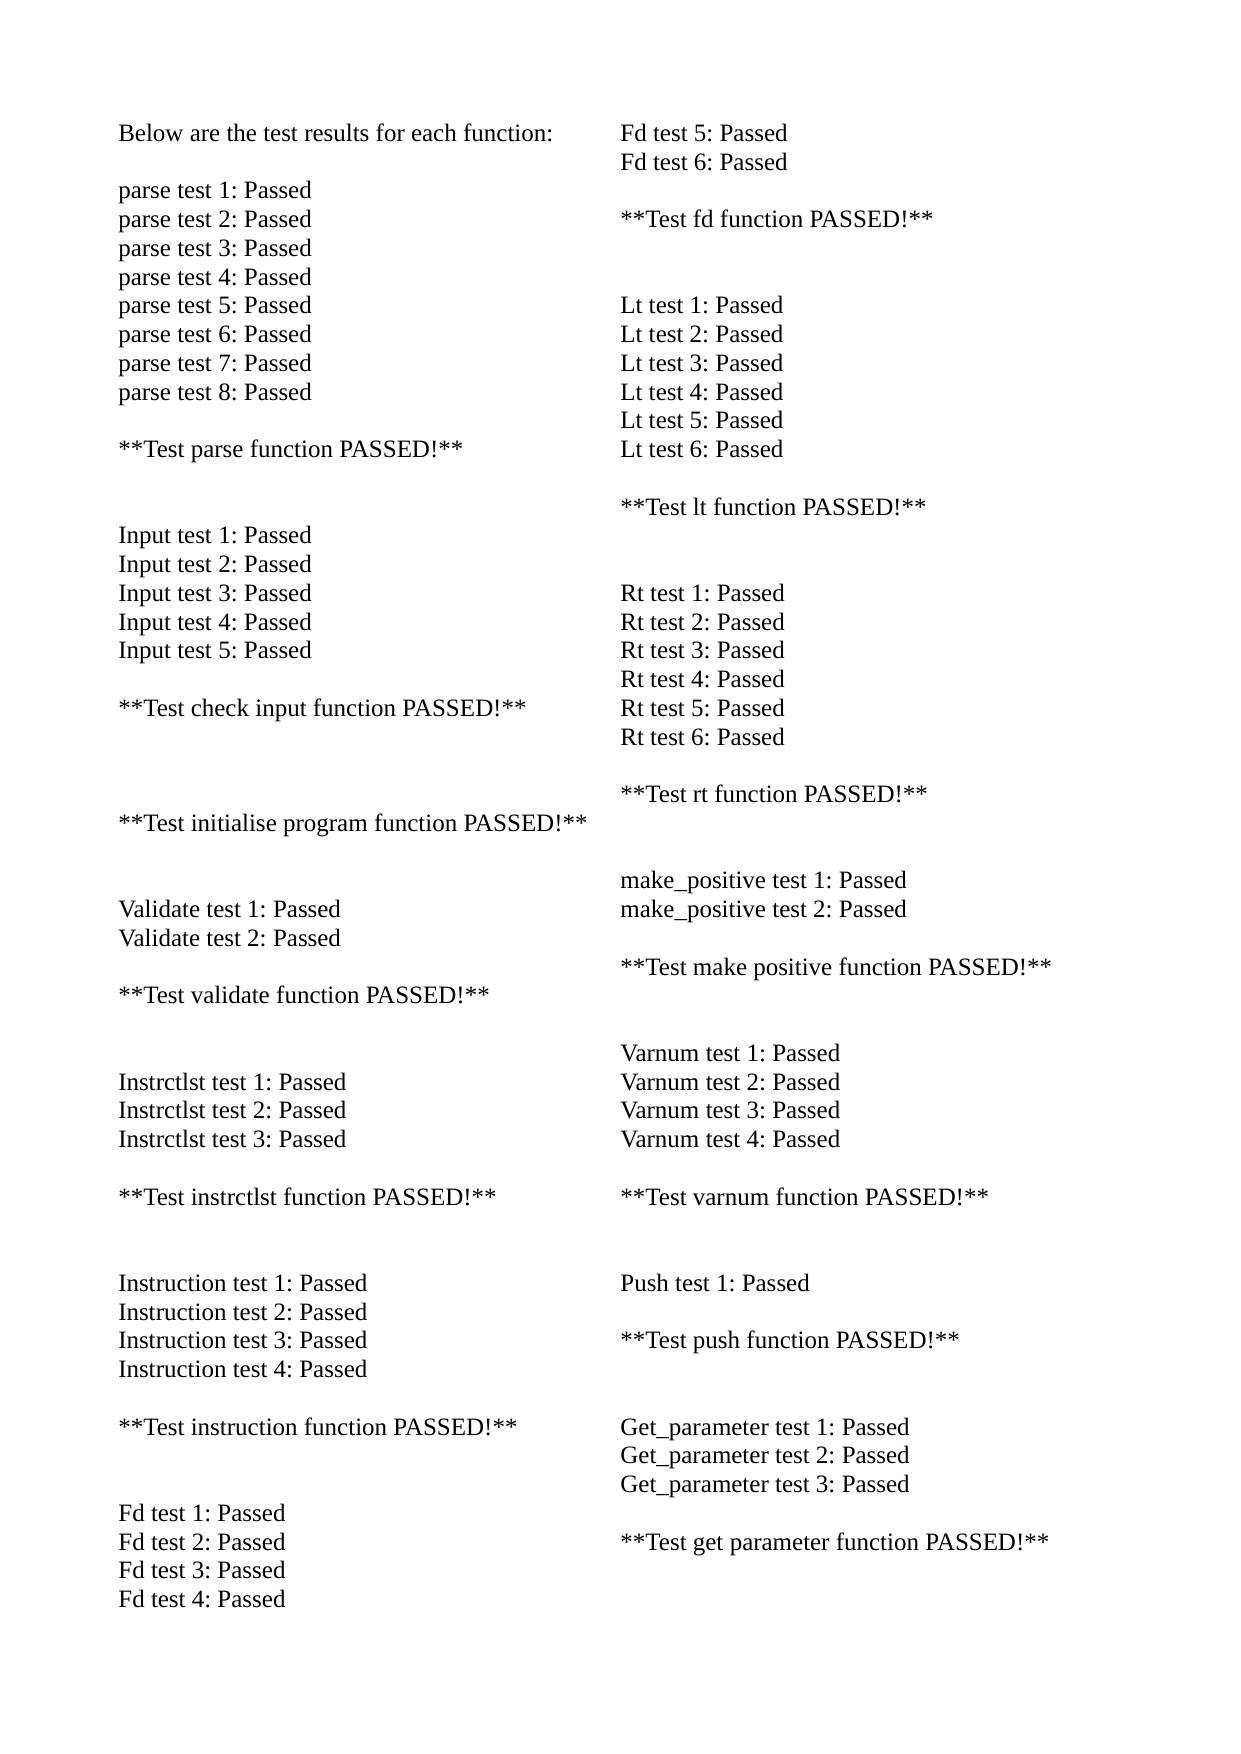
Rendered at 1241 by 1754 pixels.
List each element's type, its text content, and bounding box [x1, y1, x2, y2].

text parse test 3: Passed [118, 233, 620, 262]
text Lt test 5: Passed [620, 406, 1122, 434]
text **Test fd function PASSED!** [620, 204, 1122, 233]
text Push test 1: Passed [620, 1268, 1122, 1297]
text make_positive test 2: Passed [620, 894, 1122, 923]
text Varnum test 1: Passed [620, 1038, 1122, 1067]
text Lt test 3: Passed [620, 348, 1122, 377]
text parse test 7: Passed [118, 348, 620, 377]
text Input test 5: Passed [118, 636, 620, 664]
text **Test parse function PASSED!** [118, 434, 620, 463]
text **Test initialise program function PASSED!** [118, 808, 620, 837]
text Below are the test results for each function: [118, 118, 620, 147]
text Instruction test 2: Passed [118, 1297, 620, 1326]
text **Test instrctlst function PASSED!** [118, 1182, 620, 1211]
text **Test get parameter function PASSED!** [620, 1527, 1122, 1556]
text Rt test 5: Passed [620, 693, 1122, 722]
text Instruction test 4: Passed [118, 1354, 620, 1383]
text **Test lt function PASSED!** [620, 492, 1122, 521]
text **Test make positive function PASSED!** [620, 952, 1122, 981]
text Fd test 5: Passed [620, 118, 1122, 147]
text **Test varnum function PASSED!** [620, 1182, 1122, 1211]
text **Test push function PASSED!** [620, 1326, 1122, 1354]
text Get_parameter test 1: Passed [620, 1412, 1122, 1441]
text Varnum test 2: Passed [620, 1067, 1122, 1096]
text Instrctlst test 1: Passed [118, 1067, 620, 1096]
text parse test 2: Passed [118, 204, 620, 233]
text parse test 8: Passed [118, 377, 620, 406]
text Validate test 2: Passed [118, 923, 620, 952]
text Fd test 3: Passed [118, 1556, 620, 1584]
text Rt test 1: Passed [620, 578, 1122, 607]
text Rt test 3: Passed [620, 636, 1122, 664]
text Instrctlst test 2: Passed [118, 1096, 620, 1124]
text **Test check input function PASSED!** [118, 693, 620, 722]
text Instruction test 3: Passed [118, 1326, 620, 1354]
text Fd test 4: Passed [118, 1584, 620, 1613]
text Lt test 6: Passed [620, 434, 1122, 463]
text Fd test 2: Passed [118, 1527, 620, 1556]
text Instruction test 1: Passed [118, 1268, 620, 1297]
text Varnum test 4: Passed [620, 1124, 1122, 1153]
text Validate test 1: Passed [118, 894, 620, 923]
text Get_parameter test 3: Passed [620, 1469, 1122, 1498]
text Lt test 2: Passed [620, 319, 1122, 348]
text parse test 1: Passed [118, 176, 620, 204]
text Input test 4: Passed [118, 607, 620, 636]
text Input test 2: Passed [118, 549, 620, 578]
text Varnum test 3: Passed [620, 1096, 1122, 1124]
text parse test 6: Passed [118, 319, 620, 348]
text Fd test 1: Passed [118, 1498, 620, 1527]
text Fd test 6: Passed [620, 147, 1122, 176]
text Rt test 4: Passed [620, 664, 1122, 693]
text **Test instruction function PASSED!** [118, 1412, 620, 1441]
text **Test rt function PASSED!** [620, 779, 1122, 808]
text Lt test 1: Passed [620, 291, 1122, 319]
text parse test 5: Passed [118, 291, 620, 319]
text **Test validate function PASSED!** [118, 981, 620, 1009]
text Instrctlst test 3: Passed [118, 1124, 620, 1153]
text make_positive test 1: Passed [620, 866, 1122, 894]
text Rt test 6: Passed [620, 722, 1122, 751]
text parse test 4: Passed [118, 262, 620, 291]
text Input test 1: Passed [118, 521, 620, 549]
text Rt test 2: Passed [620, 607, 1122, 636]
text Lt test 4: Passed [620, 377, 1122, 406]
text Input test 3: Passed [118, 578, 620, 607]
text Get_parameter test 2: Passed [620, 1441, 1122, 1469]
